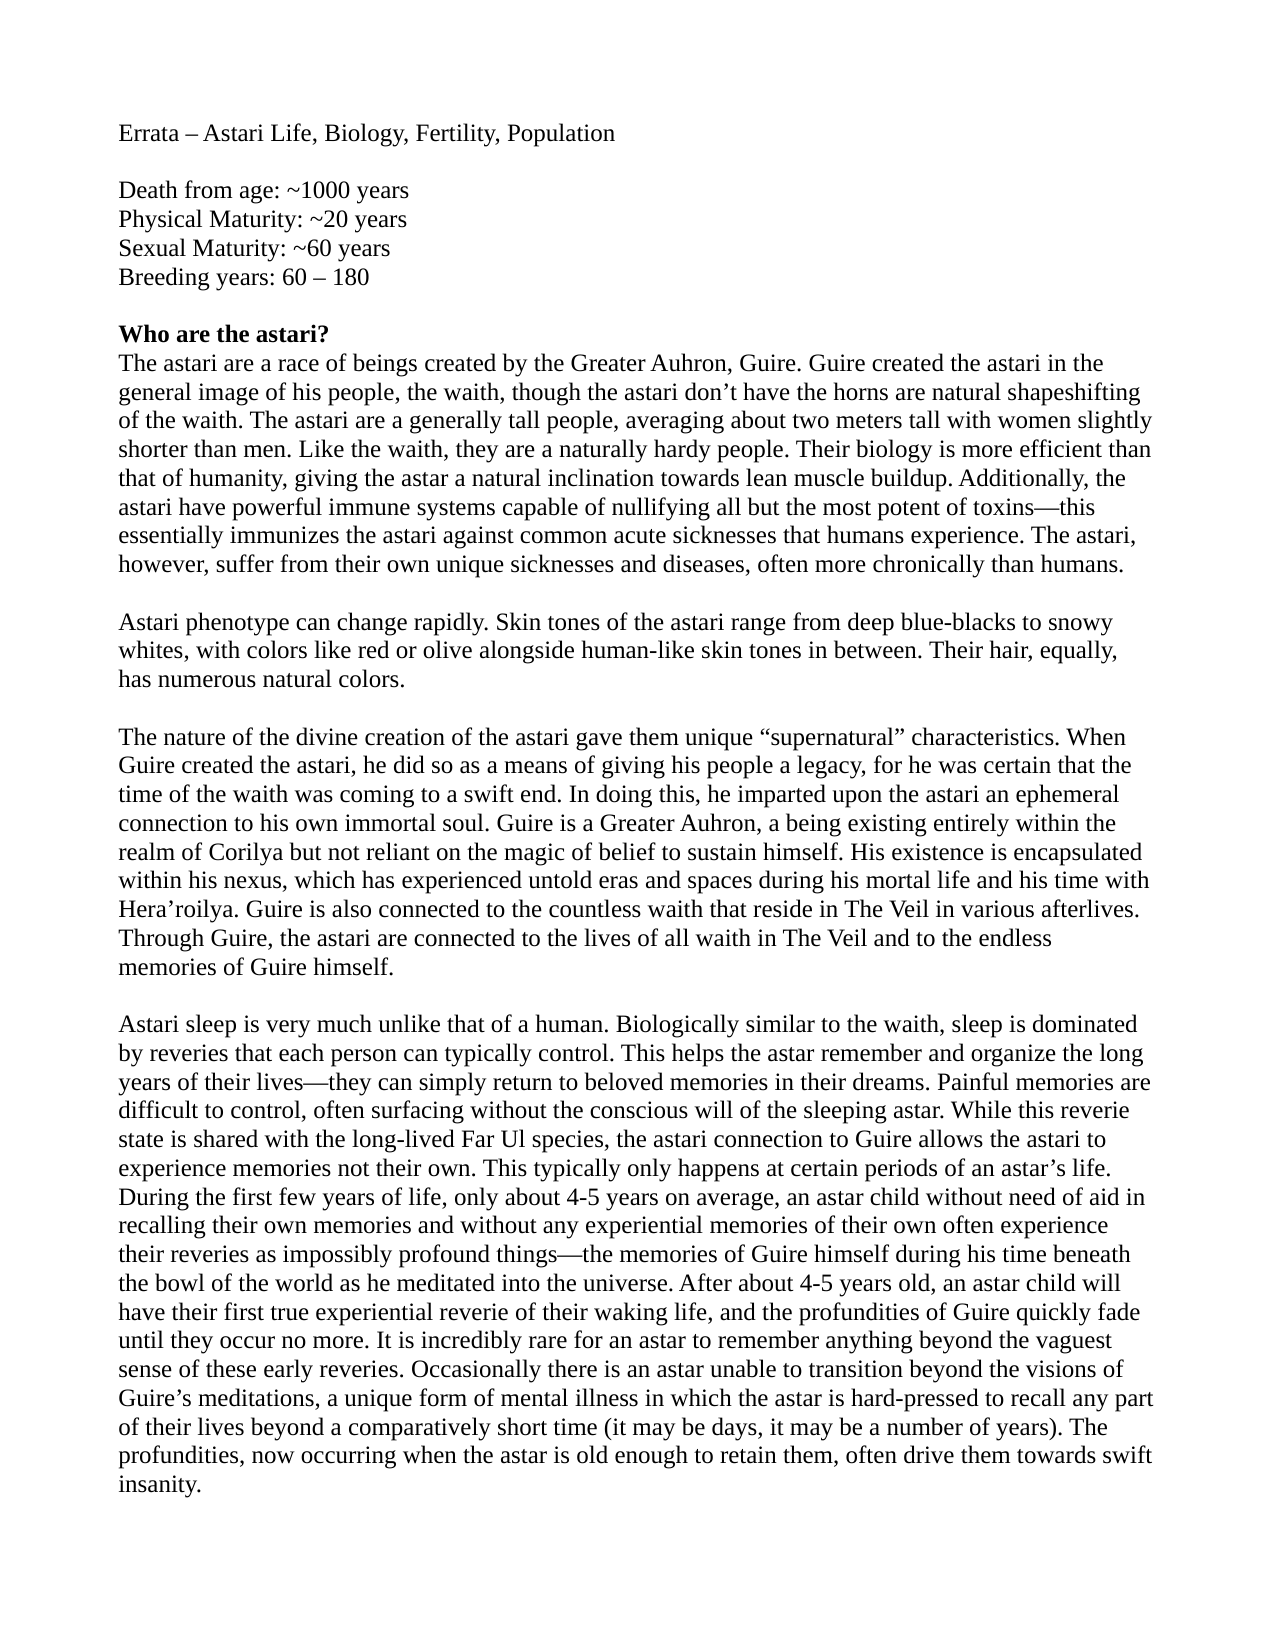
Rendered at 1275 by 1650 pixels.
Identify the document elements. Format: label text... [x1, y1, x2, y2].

text The nature of the divine creation of the astari gave them unique “supernatural” characteristics. When Guire created the astari, he did so as a means of giving his people a legacy, for he was certain that the time of the waith was coming to a swift end. In doing this, he imparted upon the astari an ephemeral connection to his own immortal soul. Guire is a Greater Auhron, a being existing entirely within the realm of Corilya but not reliant on the magic of belief to sustain himself. His existence is encapsulated within his nexus, which has experienced untold eras and spaces during his mortal life and his time with Hera’roilya. Guire is also connected to the countless waith that reside in The Veil in various afterlives. Through Guire, the astari are connected to the lives of all waith in The Veil and to the endless memories of Guire himself. [118, 722, 1157, 981]
text Errata – Astari Life, Biology, Fertility, Population [118, 118, 1157, 147]
text Death from age: ~1000 years [118, 176, 1157, 204]
text Physical Maturity: ~20 years [118, 204, 1157, 233]
text The astari are a race of beings created by the Greater Auhron, Guire. Guire created the astari in the general image of his people, the waith, though the astari don’t have the horns are natural shapeshifting of the waith. The astari are a generally tall people, averaging about two meters tall with women slightly shorter than men. Like the waith, they are a naturally hardy people. Their biology is more efficient than that of humanity, giving the astar a natural inclination towards lean muscle buildup. Additionally, the astari have powerful immune systems capable of nullifying all but the most potent of toxins—this essentially immunizes the astari against common acute sicknesses that humans experience. The astari, however, suffer from their own unique sicknesses and diseases, often more chronically than humans. [118, 348, 1157, 578]
text Astari sleep is very much unlike that of a human. Biologically similar to the waith, sleep is dominated by reveries that each person can typically control. This helps the astar remember and organize the long years of their lives—they can simply return to beloved memories in their dreams. Painful memories are difficult to control, often surfacing without the conscious will of the sleeping astar. While this reverie state is shared with the long-lived Far Ul species, the astari connection to Guire allows the astari to experience memories not their own. This typically only happens at certain periods of an astar’s life. During the first few years of life, only about 4-5 years on average, an astar child without need of aid in recalling their own memories and without any experiential memories of their own often experience their reveries as impossibly profound things—the memories of Guire himself during his time beneath the bowl of the world as he meditated into the universe. After about 4-5 years old, an astar child will have their first true experiential reverie of their waking life, and the profundities of Guire quickly fade until they occur no more. It is incredibly rare for an astar to remember anything beyond the vaguest sense of these early reveries. Occasionally there is an astar unable to transition beyond the visions of Guire’s meditations, a unique form of mental illness in which the astar is hard-pressed to recall any part of their lives beyond a comparatively short time (it may be days, it may be a number of years). The profundities, now occurring when the astar is old enough to retain them, often drive them towards swift insanity. [118, 1009, 1157, 1498]
text Who are the astari? [118, 319, 1157, 348]
text Astari phenotype can change rapidly. Skin tones of the astari range from deep blue-blacks to snowy whites, with colors like red or olive alongside human-like skin tones in between. Their hair, equally, has numerous natural colors. [118, 607, 1157, 693]
text Breeding years: 60 – 180 [118, 262, 1157, 291]
text Sexual Maturity: ~60 years [118, 233, 1157, 262]
